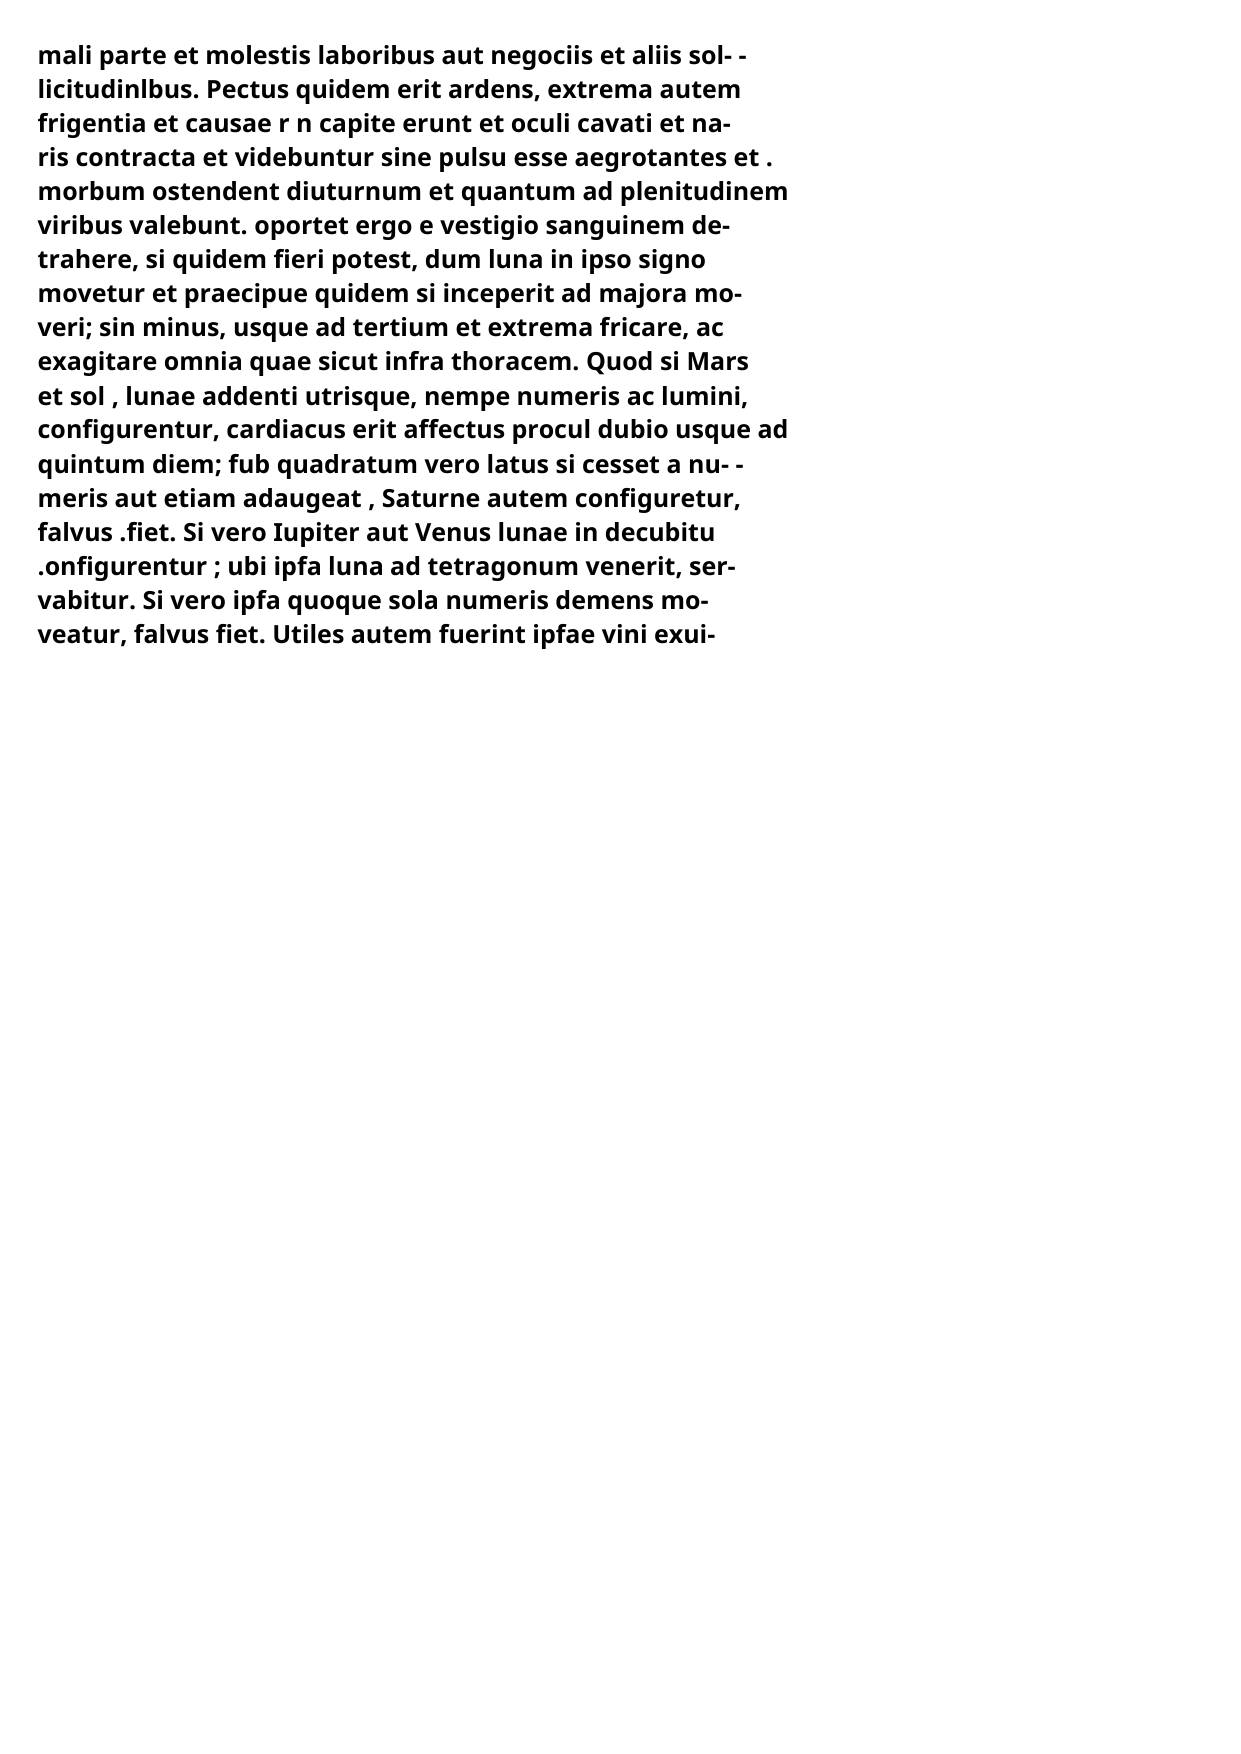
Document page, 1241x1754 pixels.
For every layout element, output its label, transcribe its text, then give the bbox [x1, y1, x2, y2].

text mali parte et molestis laboribus aut negociis et aliis sol- - licitudinlbus. Pectus quidem erit ardens, extrema autem frigentia et causae r n capite erunt et oculi cavati et na- ris contracta et videbuntur sine pulsu esse aegrotantes et . morbum ostendent diuturnum et quantum ad plenitudinem viribus valebunt. oportet ergo e vestigio sanguinem de- trahere, si quidem fieri potest, dum luna in ipso signo movetur et praecipue quidem si inceperit ad majora mo- veri; sin minus, usque ad tertium et extrema fricare, ac exagitare omnia quae sicut infra thoracem. Quod si Mars et sol , lunae addenti utrisque, nempe numeris ac lumini, configurentur, cardiacus erit affectus procul dubio usque ad quintum diem; fub quadratum vero latus si cesset a nu- - meris aut etiam adaugeat , Saturne autem configuretur, falvus .fiet. Si vero Iupiter aut Venus lunae in decubitu .onfigurentur ; ubi ipfa luna ad tetragonum venerit, ser- vabitur. Si vero ipfa quoque sola numeris demens mo- veatur, falvus fiet. Utiles autem fuerint ipfae vini exui- [37, 37, 1203, 651]
